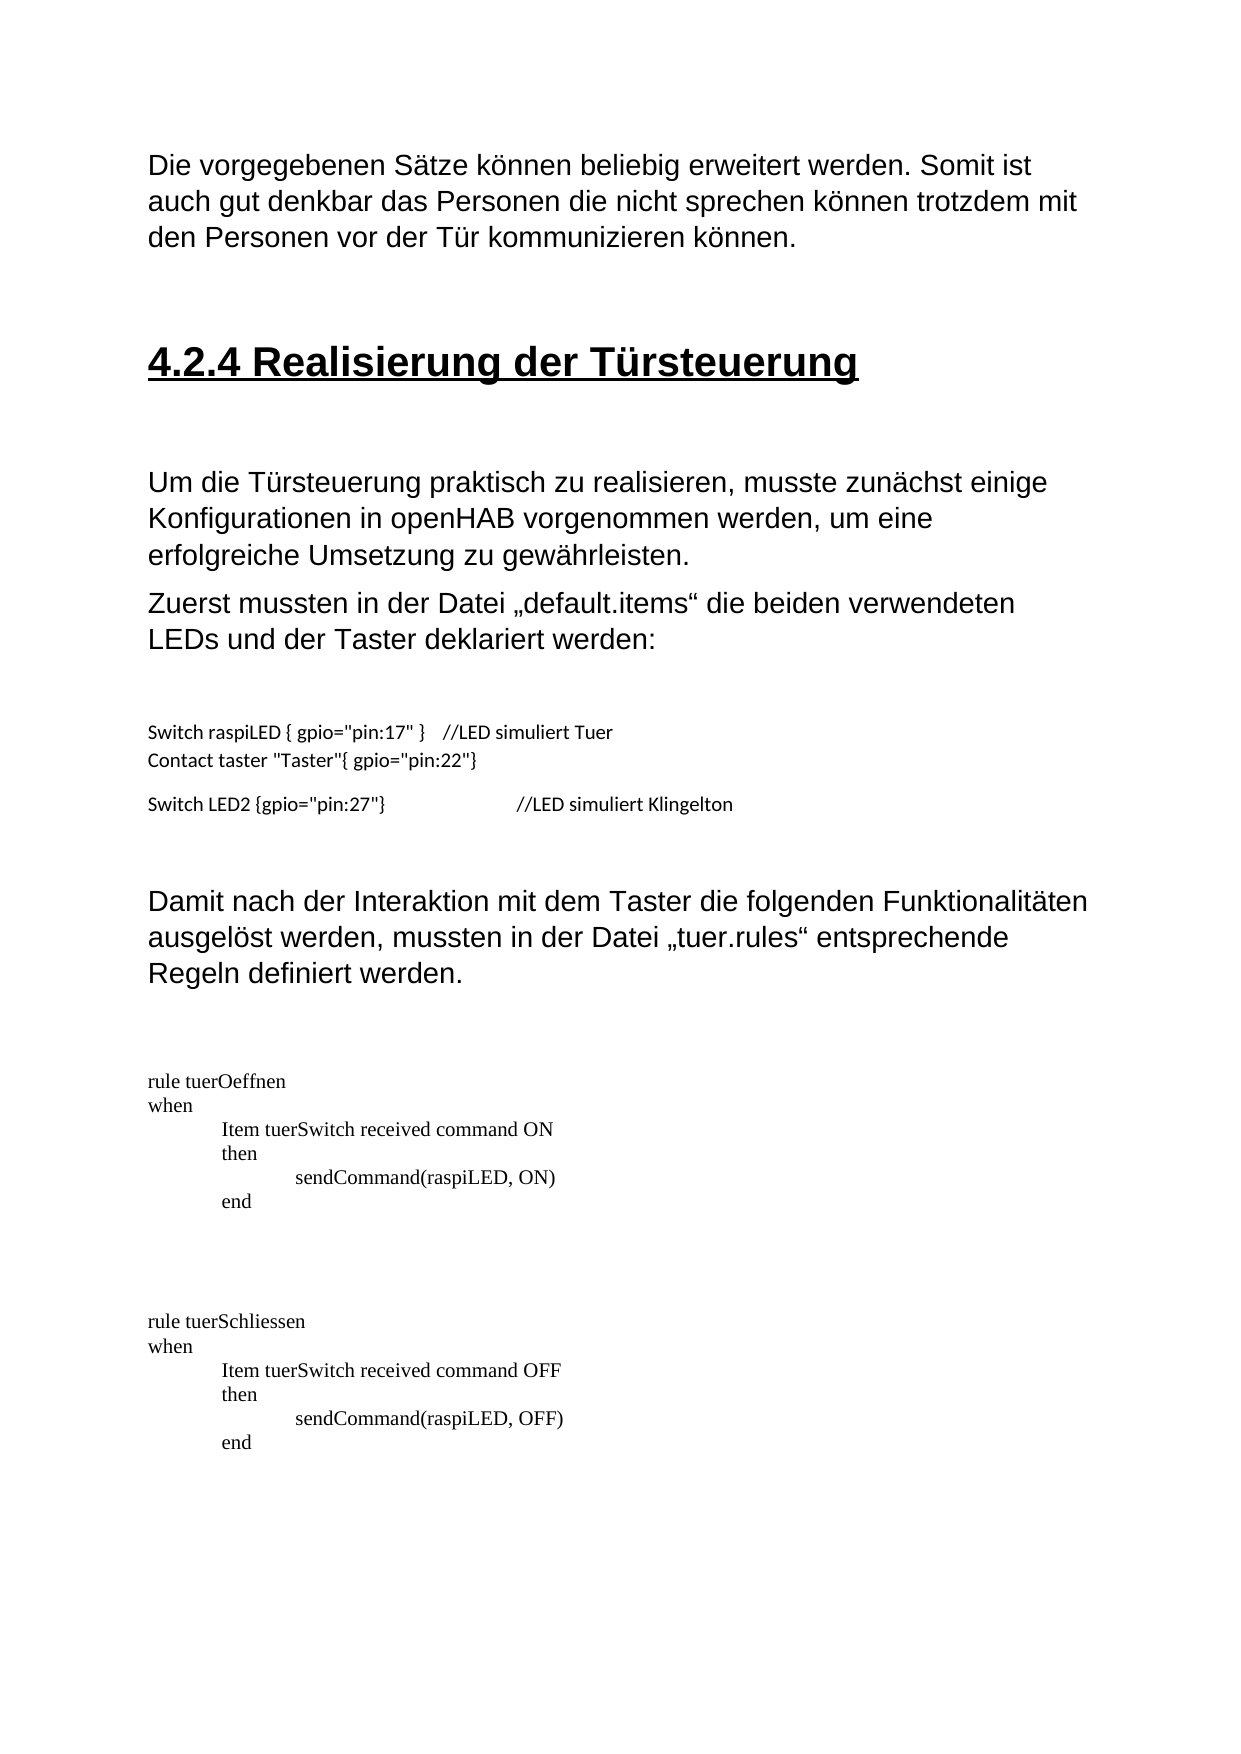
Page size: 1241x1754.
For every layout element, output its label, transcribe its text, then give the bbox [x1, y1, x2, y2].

text sendCommand(raspiLED, ON) [148, 1165, 1093, 1189]
text Switch LED2 {gpio="pin:27"} //LED simuliert Klingelton [148, 791, 1093, 816]
text Die vorgegebenen Sätze können beliebig erweitert werden. Somit ist auch gut denkbar das Personen die nicht sprechen können trotzdem mit den Personen vor der Tür kommunizieren können. [148, 148, 1093, 253]
text Damit nach der Interaktion mit dem Taster die folgenden Funktionalitäten ausgelöst werden, mussten in der Datei „tuer.rules“ entsprechende Regeln definiert werden. [148, 884, 1093, 989]
text Um die Türsteuerung praktisch zu realisieren, musste zunächst einige Konfigurationen in openHAB vorgenommen werden, um eine erfolgreiche Umsetzung zu gewährleisten. [148, 465, 1093, 571]
text end [148, 1189, 1093, 1213]
text Zuerst mussten in der Datei „default.items“ die beiden verwendeten LEDs und der Taster deklariert werden: [148, 586, 1093, 656]
text Item tuerSwitch received command ON [148, 1117, 1093, 1141]
text rule tuerSchliessen [148, 1309, 1093, 1333]
text then [148, 1382, 1093, 1406]
text 4.2.4 Realisierung der Türsteuerung [148, 337, 1093, 385]
text end [148, 1430, 1093, 1454]
text when [148, 1093, 1093, 1117]
text Item tuerSwitch received command OFF [148, 1358, 1093, 1382]
text then [148, 1141, 1093, 1165]
text when [148, 1333, 1093, 1358]
text rule tuerOeffnen [148, 1069, 1093, 1093]
text Switch raspiLED { gpio="pin:17" } //LED simuliert Tuer Contact taster "Taster"{ gpio="pin:22"} [148, 719, 1093, 772]
text sendCommand(raspiLED, OFF) [148, 1406, 1093, 1430]
